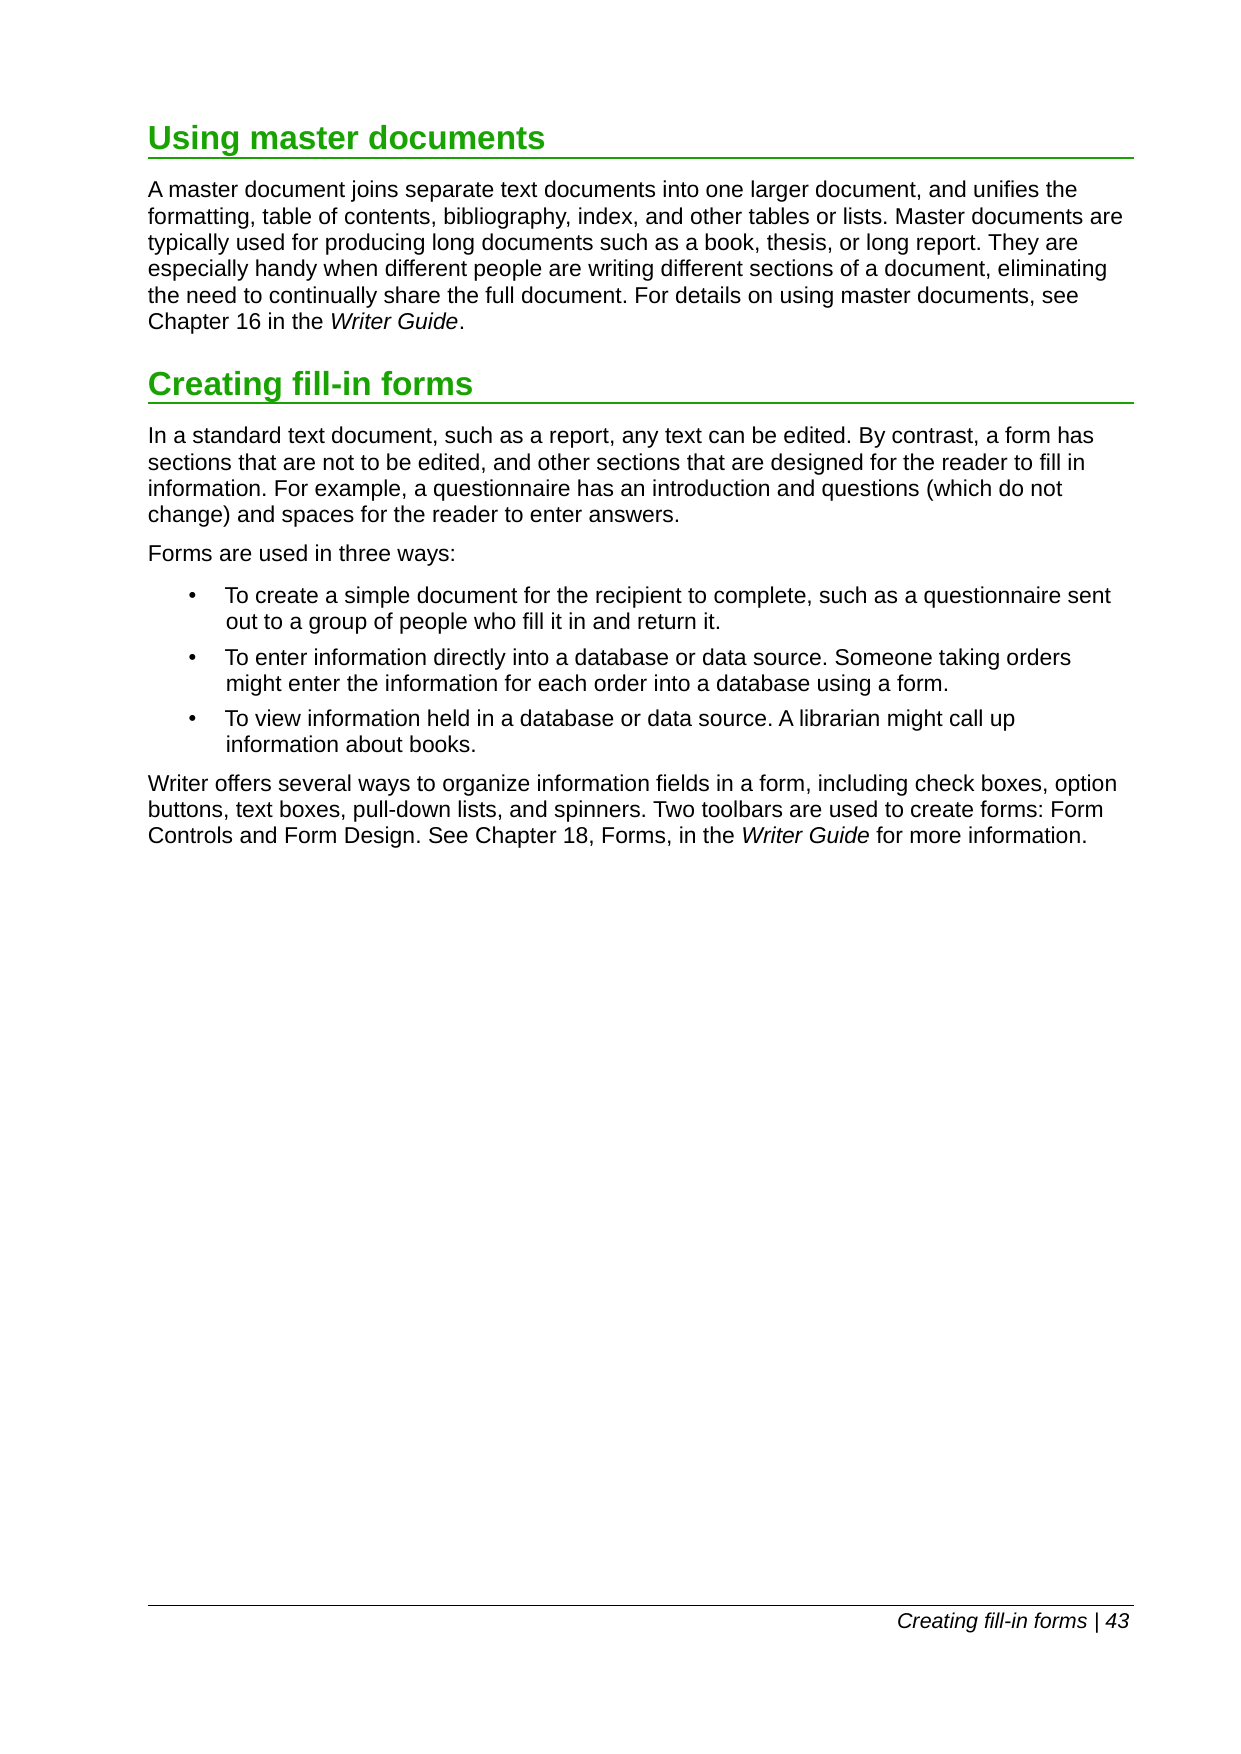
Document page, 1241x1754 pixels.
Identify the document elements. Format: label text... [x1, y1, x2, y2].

list To view information held in a database or data source. A librarian might call up information about books. [185, 702, 1134, 761]
text In a standard text document, such as a report, any text can be edited. By contrast, a form has sections that are not to be edited, and other sections that are designed for the reader to fill in information. For example, a questionnaire has an introduction and questions (which do not change) and spaces for the reader to enter answers. [148, 422, 1134, 528]
list To create a simple document for the recipient to complete, such as a questionnaire sent out to a group of people who fill it in and return it. [185, 579, 1134, 634]
list Forms are used in three ways: [148, 540, 1134, 566]
subtitle Using master documents [148, 118, 1134, 157]
list To enter information directly into a database or data source. Someone taking orders might enter the information for each order into a database using a form. [185, 641, 1134, 696]
subtitle Creating fill-in forms [148, 364, 1134, 402]
text A master document joins separate text documents into one larger document, and unifies the formatting, table of contents, bibliography, index, and other tables or lists. Master documents are typically used for producing long documents such as a book, thesis, or long report. They are especially handy when different people are writing different sections of a document, eliminating the need to continually share the full document. For details on using master documents, see Chapter 16 in the Writer Guide. [148, 176, 1134, 334]
text Writer offers several ways to organize information fields in a form, including check boxes, option buttons, text boxes, pull-down lists, and spinners. Two toolbars are used to create forms: Form Controls and Form Design. See Chapter 18, Forms, in the Writer Guide for more information. [148, 769, 1134, 848]
